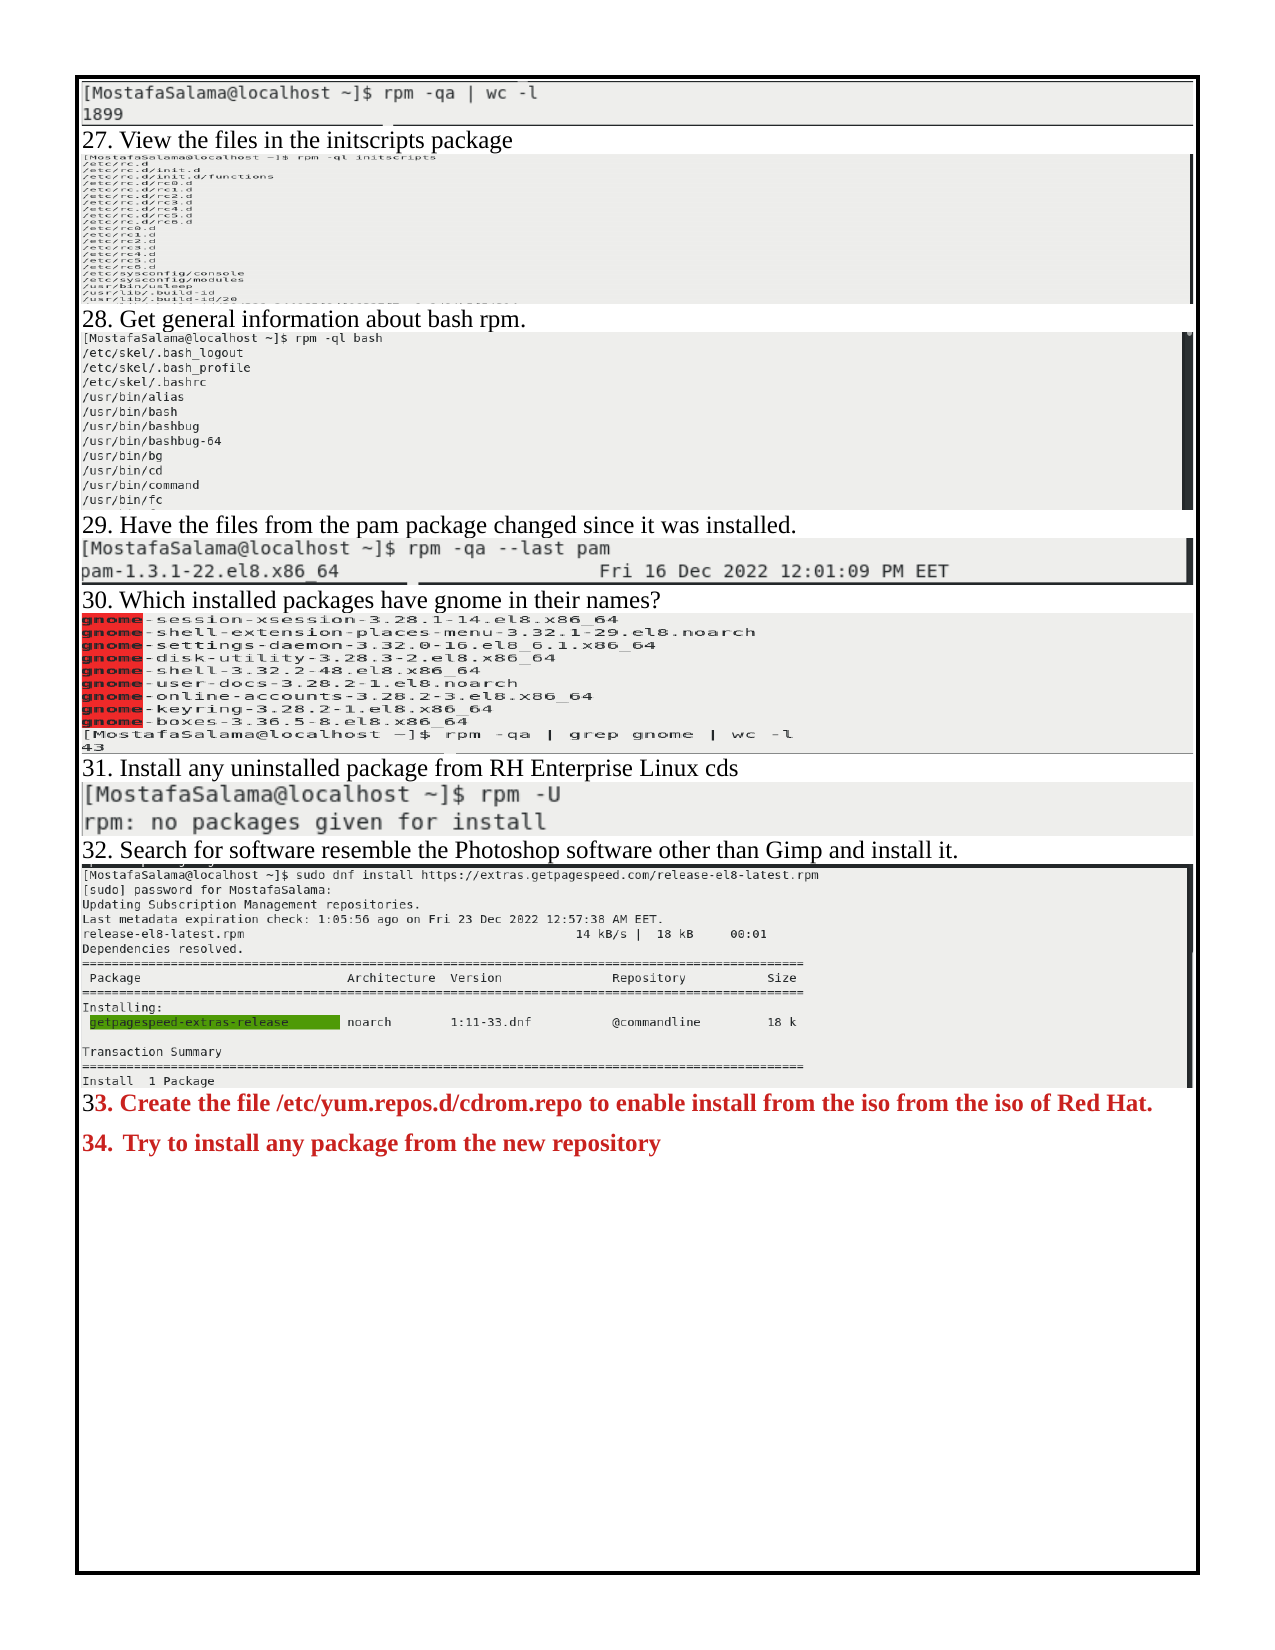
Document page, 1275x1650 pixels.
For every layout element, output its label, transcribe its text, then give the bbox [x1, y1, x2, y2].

text 27. View the files in the initscripts package [82, 126, 1193, 154]
picture [81, 154, 1194, 304]
picture [81, 782, 1194, 836]
text 34. Try to install any package from the new repository [82, 1117, 1193, 1160]
picture [81, 864, 1194, 1088]
text 32. Search for software resemble the Photoshop software other than Gimp and install it. [82, 836, 1193, 864]
picture [81, 81, 1194, 126]
picture [81, 613, 1194, 754]
text 33. Create the file /etc/yum.repos.d/cdrom.repo to enable install from the iso from the iso of Red Hat. [82, 1088, 1193, 1117]
text 31. Install any uninstalled package from RH Enterprise Linux cds [82, 754, 1193, 782]
text 30. Which installed packages have gnome in their names? [82, 585, 1193, 613]
text 29. Have the files from the pam package changed since it was installed. [82, 510, 1193, 538]
picture [81, 332, 1194, 510]
text 28. Get general information about bash rpm. [82, 304, 1193, 332]
picture [81, 538, 1194, 585]
